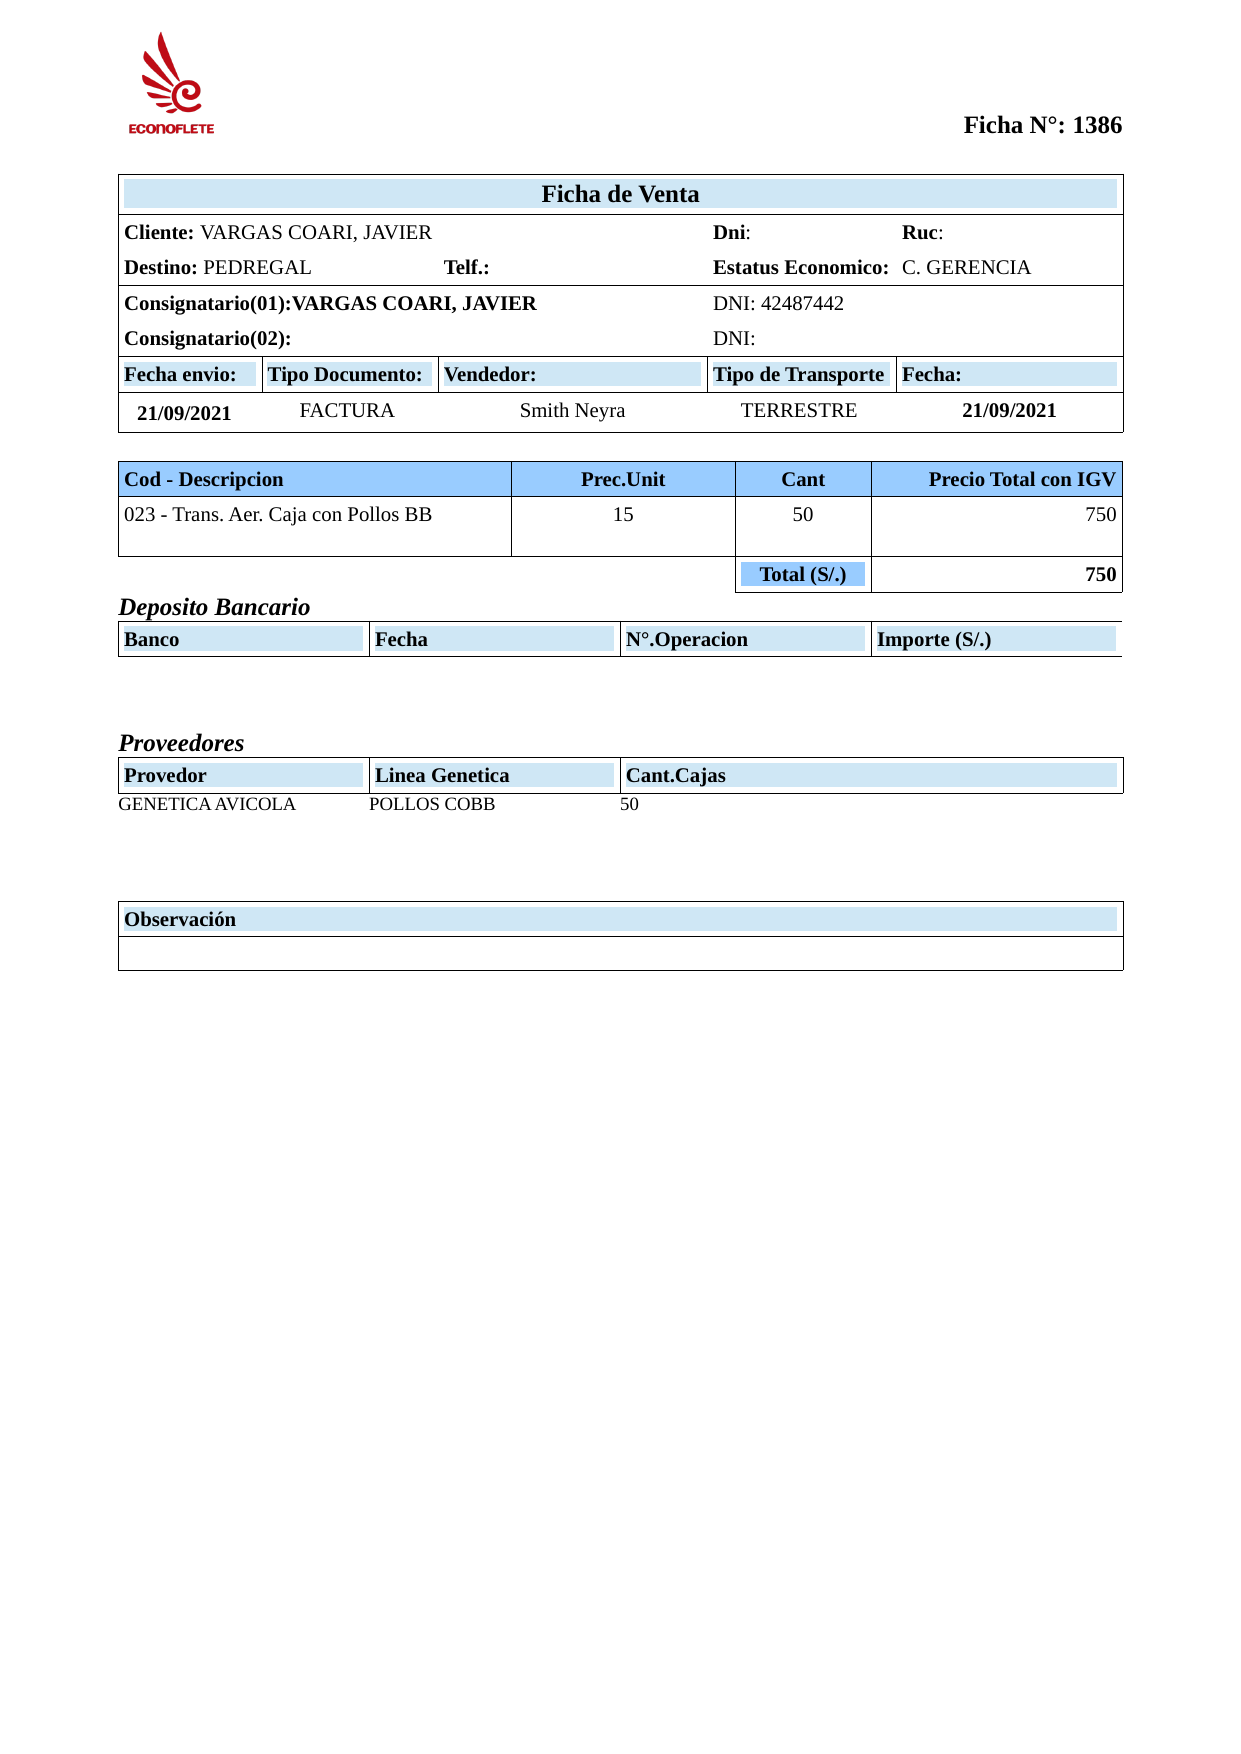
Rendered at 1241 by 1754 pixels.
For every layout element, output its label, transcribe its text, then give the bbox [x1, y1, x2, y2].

table_cell [118, 879, 369, 901]
table_cell 50 [736, 497, 871, 556]
table_cell [118, 557, 511, 592]
table_cell 750 [872, 497, 1122, 556]
table_cell [118, 836, 369, 858]
text Deposito Bancario [118, 592, 1122, 621]
table_header Cant.Cajas [621, 758, 1123, 793]
table_cell GENETICA AVICOLA [118, 794, 369, 814]
table_header Importe (S/.) [872, 622, 1122, 656]
table_cell Tipo de Transporte [708, 357, 896, 392]
table_cell [620, 836, 1123, 858]
table_cell Tipo Documento: [263, 357, 438, 392]
table_cell Fecha: [897, 357, 1123, 392]
table_cell [118, 858, 369, 879]
table_header Cod - Descripcion [119, 462, 511, 496]
table_cell 50 [620, 794, 1123, 814]
table_cell [620, 705, 871, 728]
table_cell [620, 858, 1123, 879]
table_cell [511, 557, 735, 592]
table_cell POLLOS COBB [369, 794, 620, 814]
table_cell [118, 705, 369, 728]
table_cell Fecha envio: [119, 357, 262, 392]
table_header N°.Operacion [621, 622, 871, 656]
table_cell 15 [512, 497, 735, 556]
table_cell [871, 705, 1122, 728]
table_cell Destino: PEDREGAL [119, 249, 438, 285]
table_cell [620, 680, 871, 704]
table_cell 21/09/2021 [896, 393, 1123, 432]
table_header Ficha de Venta [119, 175, 1123, 214]
table_cell [620, 657, 871, 680]
text Proveedores [118, 728, 1122, 757]
table_header Provedor [119, 758, 369, 793]
table_cell [119, 937, 1123, 969]
table_header Fecha [370, 622, 620, 656]
table_cell [369, 815, 620, 836]
table_header Precio Total con IGV [872, 462, 1122, 496]
table_cell Vendedor: [439, 357, 707, 392]
table_cell [369, 657, 620, 680]
table_cell DNI: 42487442 [707, 286, 1123, 321]
table_cell [620, 815, 1123, 836]
table_cell [871, 680, 1122, 704]
table_cell C. GERENCIA [896, 249, 1123, 285]
table_cell TERRESTRE [707, 393, 896, 432]
table_cell [620, 879, 1123, 901]
table_cell Ruc: [896, 215, 1123, 249]
table_cell Consignatario(01):VARGAS COARI, JAVIER [119, 286, 707, 321]
table_cell Cliente: VARGAS COARI, JAVIER [119, 215, 707, 249]
table_cell [118, 815, 369, 836]
table_cell [118, 680, 369, 704]
table_cell 023 - Trans. Aer. Caja con Pollos BB [119, 497, 511, 556]
table_cell [369, 705, 620, 728]
table_cell [871, 657, 1122, 680]
table_cell DNI: [707, 321, 1123, 356]
table_cell [118, 657, 369, 680]
table_header Banco [119, 622, 369, 656]
table_cell [369, 836, 620, 858]
table_cell 750 [872, 557, 1122, 592]
table_cell 21/09/2021 [119, 393, 262, 432]
table_cell FACTURA [262, 393, 438, 432]
table_cell Telf.: [438, 249, 707, 285]
table_header Cant [736, 462, 871, 496]
picture [118, 31, 225, 134]
table_cell Consignatario(02): [119, 321, 707, 356]
table_cell Total (S/.) [736, 557, 871, 592]
table_cell [369, 879, 620, 901]
table_cell Estatus Economico: [707, 249, 896, 285]
table_header Linea Genetica [370, 758, 620, 793]
table_cell Dni: [707, 215, 896, 249]
table_header Observación [119, 902, 1123, 936]
table_header Prec.Unit [512, 462, 735, 496]
table_cell [369, 680, 620, 704]
table_cell [369, 858, 620, 879]
table_cell Smith Neyra [438, 393, 707, 432]
